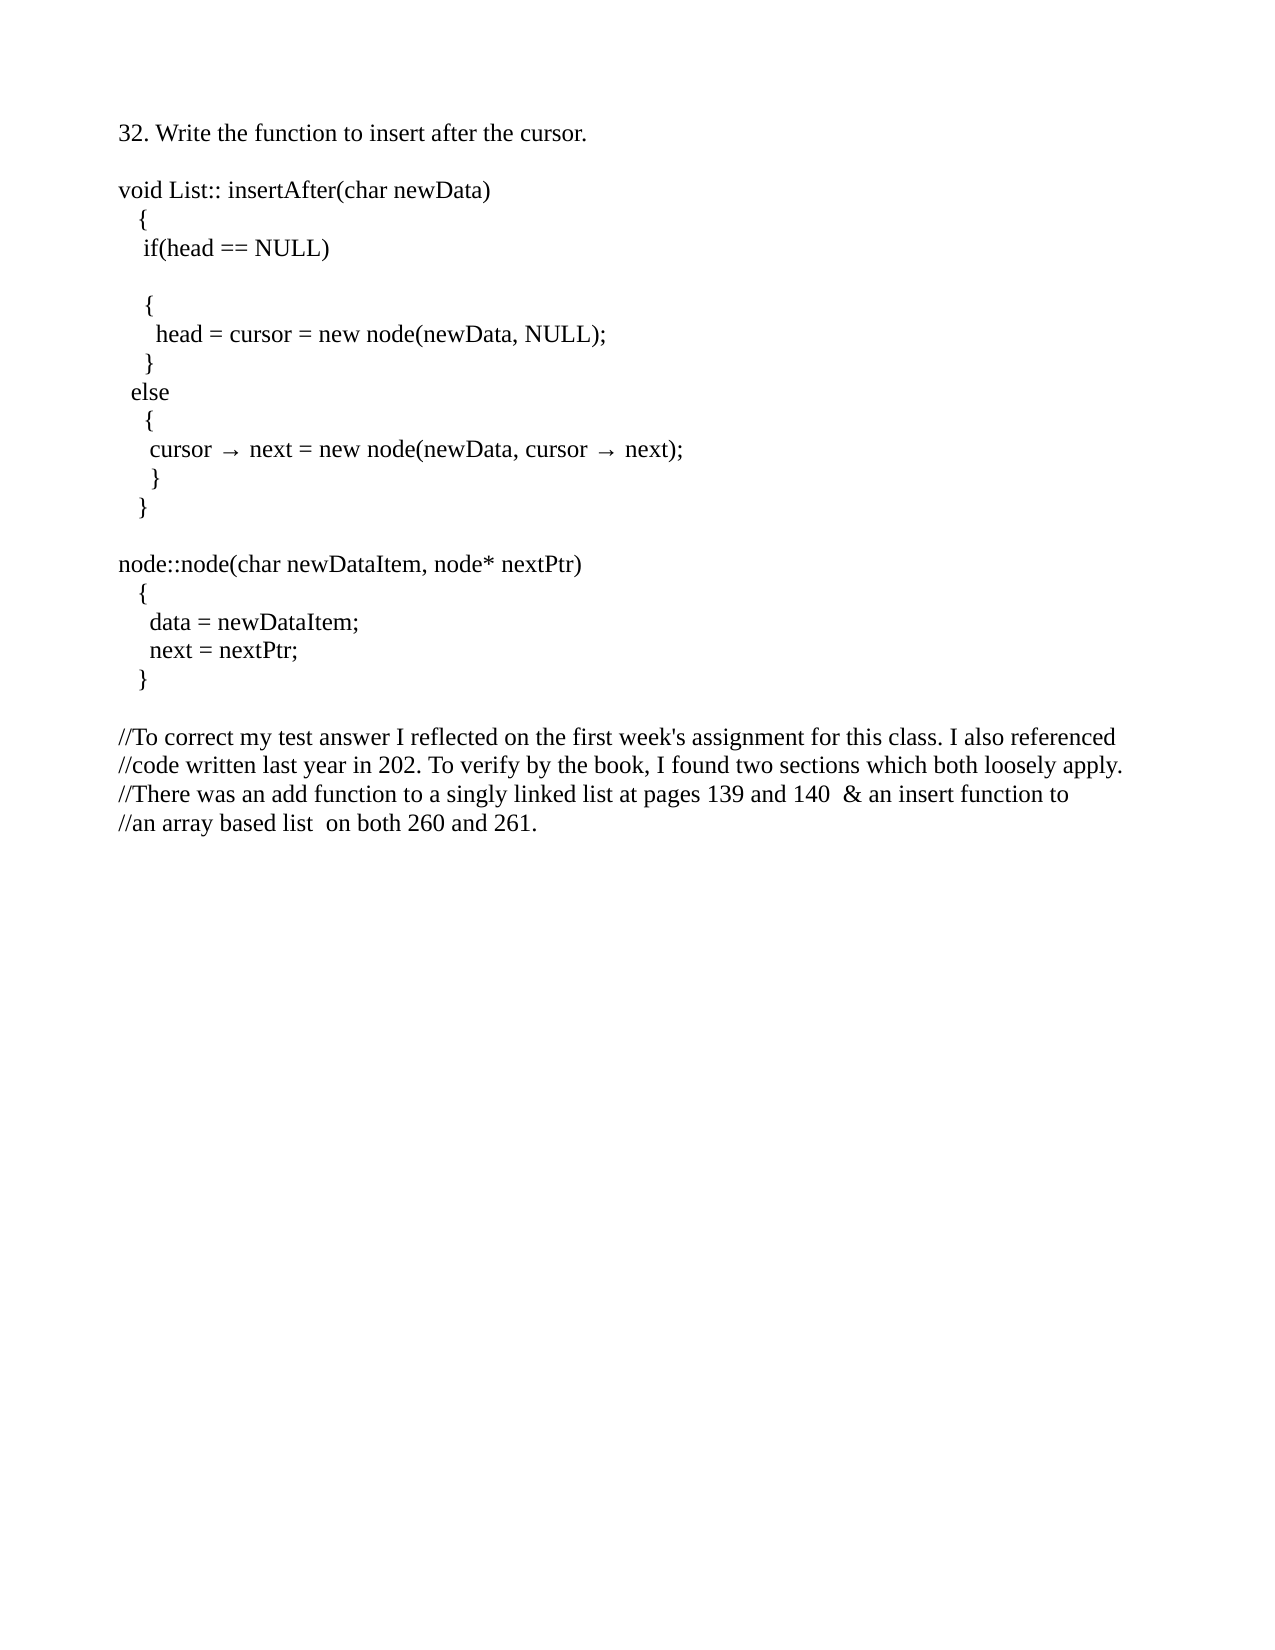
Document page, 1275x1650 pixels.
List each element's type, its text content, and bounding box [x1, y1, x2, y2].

text node::node(char newDataItem, node* nextPtr) [118, 549, 1157, 578]
text { [118, 291, 1157, 319]
text else [118, 377, 1157, 406]
text cursor → next = new node(newData, cursor → next); [118, 434, 1157, 463]
text next = nextPtr; [118, 636, 1157, 664]
text 32. Write the function to insert after the cursor. [118, 118, 1157, 147]
text { [118, 204, 1157, 233]
text } [118, 348, 1157, 377]
text //an array based list on both 260 and 261. [118, 808, 1157, 837]
text //To correct my test answer I reflected on the first week's assignment for this class. I also referenced //code written last year in 202. To verify by the book, I found two sections which both loosely apply. [118, 722, 1157, 779]
text { [118, 406, 1157, 434]
text } [118, 492, 1157, 521]
text { [118, 578, 1157, 607]
text } [118, 463, 1157, 492]
text head = cursor = new node(newData, NULL); [118, 319, 1157, 348]
text //There was an add function to a singly linked list at pages 139 and 140 & an insert function to [118, 779, 1157, 808]
text void List:: insertAfter(char newData) [118, 176, 1157, 204]
text } [118, 664, 1157, 693]
text if(head == NULL) [118, 233, 1157, 262]
text data = newDataItem; [118, 607, 1157, 636]
